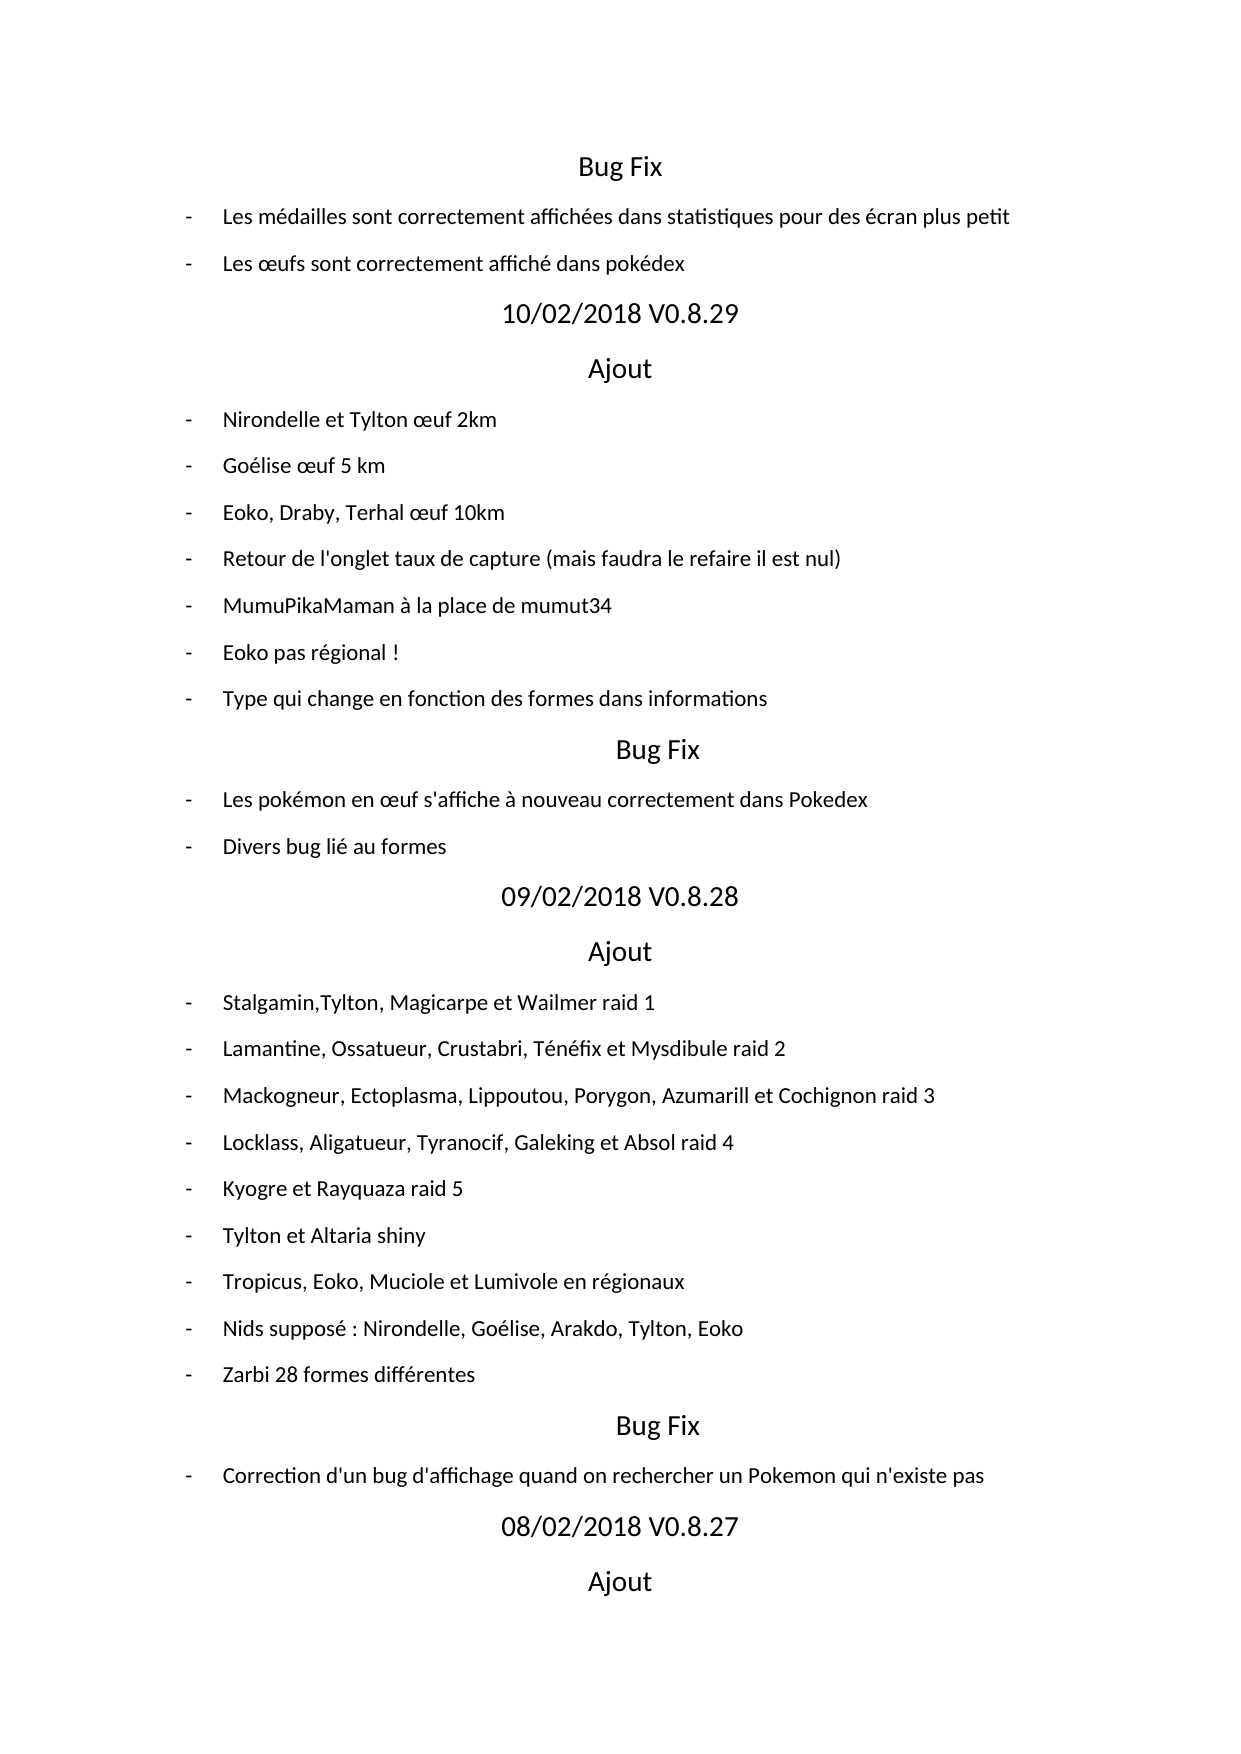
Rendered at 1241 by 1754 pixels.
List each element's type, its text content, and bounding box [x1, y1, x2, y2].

list Eoko, Draby, Terhal œuf 10km [185, 498, 1093, 526]
list Goélise œuf 5 km [185, 451, 1093, 479]
list Eoko pas régional ! [185, 638, 1093, 666]
list Nirondelle et Tylton œuf 2km [185, 405, 1093, 433]
list MumuPikaMaman à la place de mumut34 [185, 591, 1093, 619]
list Bug Fix [148, 148, 1093, 183]
list Bug Fix [185, 1407, 1093, 1443]
list Tylton et Altaria shiny [185, 1221, 1093, 1249]
list Divers bug lié au formes [185, 832, 1093, 860]
list Stalgamin,Tylton, Magicarpe et Wailmer raid 1 [185, 988, 1093, 1016]
list Retour de l'onglet taux de capture (mais faudra le refaire il est nul) [185, 544, 1093, 572]
list Kyogre et Rayquaza raid 5 [185, 1174, 1093, 1202]
list Bug Fix [185, 731, 1093, 766]
list Les œufs sont correctement affiché dans pokédex [185, 249, 1093, 277]
list Type qui change en fonction des formes dans informations [185, 684, 1093, 712]
list Les médailles sont correctement affichées dans statistiques pour des écran plus petit [185, 202, 1093, 230]
list Locklass, Aligatueur, Tyranocif, Galeking et Absol raid 4 [185, 1128, 1093, 1156]
text 08/02/2018 V0.8.27 [148, 1508, 1093, 1544]
list Les pokémon en œuf s'affiche à nouveau correctement dans Pokedex [185, 785, 1093, 813]
text 10/02/2018 V0.8.29 [148, 295, 1093, 331]
list Nids supposé : Nirondelle, Goélise, Arakdo, Tylton, Eoko [185, 1314, 1093, 1342]
text 09/02/2018 V0.8.28 [148, 878, 1093, 914]
list Mackogneur, Ectoplasma, Lippoutou, Porygon, Azumarill et Cochignon raid 3 [185, 1081, 1093, 1109]
text Ajout [148, 1563, 1093, 1598]
list Lamantine, Ossatueur, Crustabri, Ténéfix et Mysdibule raid 2 [185, 1034, 1093, 1062]
list Correction d'un bug d'affichage quand on rechercher un Pokemon qui n'existe pas [185, 1462, 1093, 1490]
list Tropicus, Eoko, Muciole et Lumivole en régionaux [185, 1267, 1093, 1295]
text Ajout [148, 933, 1093, 969]
text Ajout [148, 350, 1093, 386]
list Zarbi 28 formes différentes [185, 1360, 1093, 1388]
